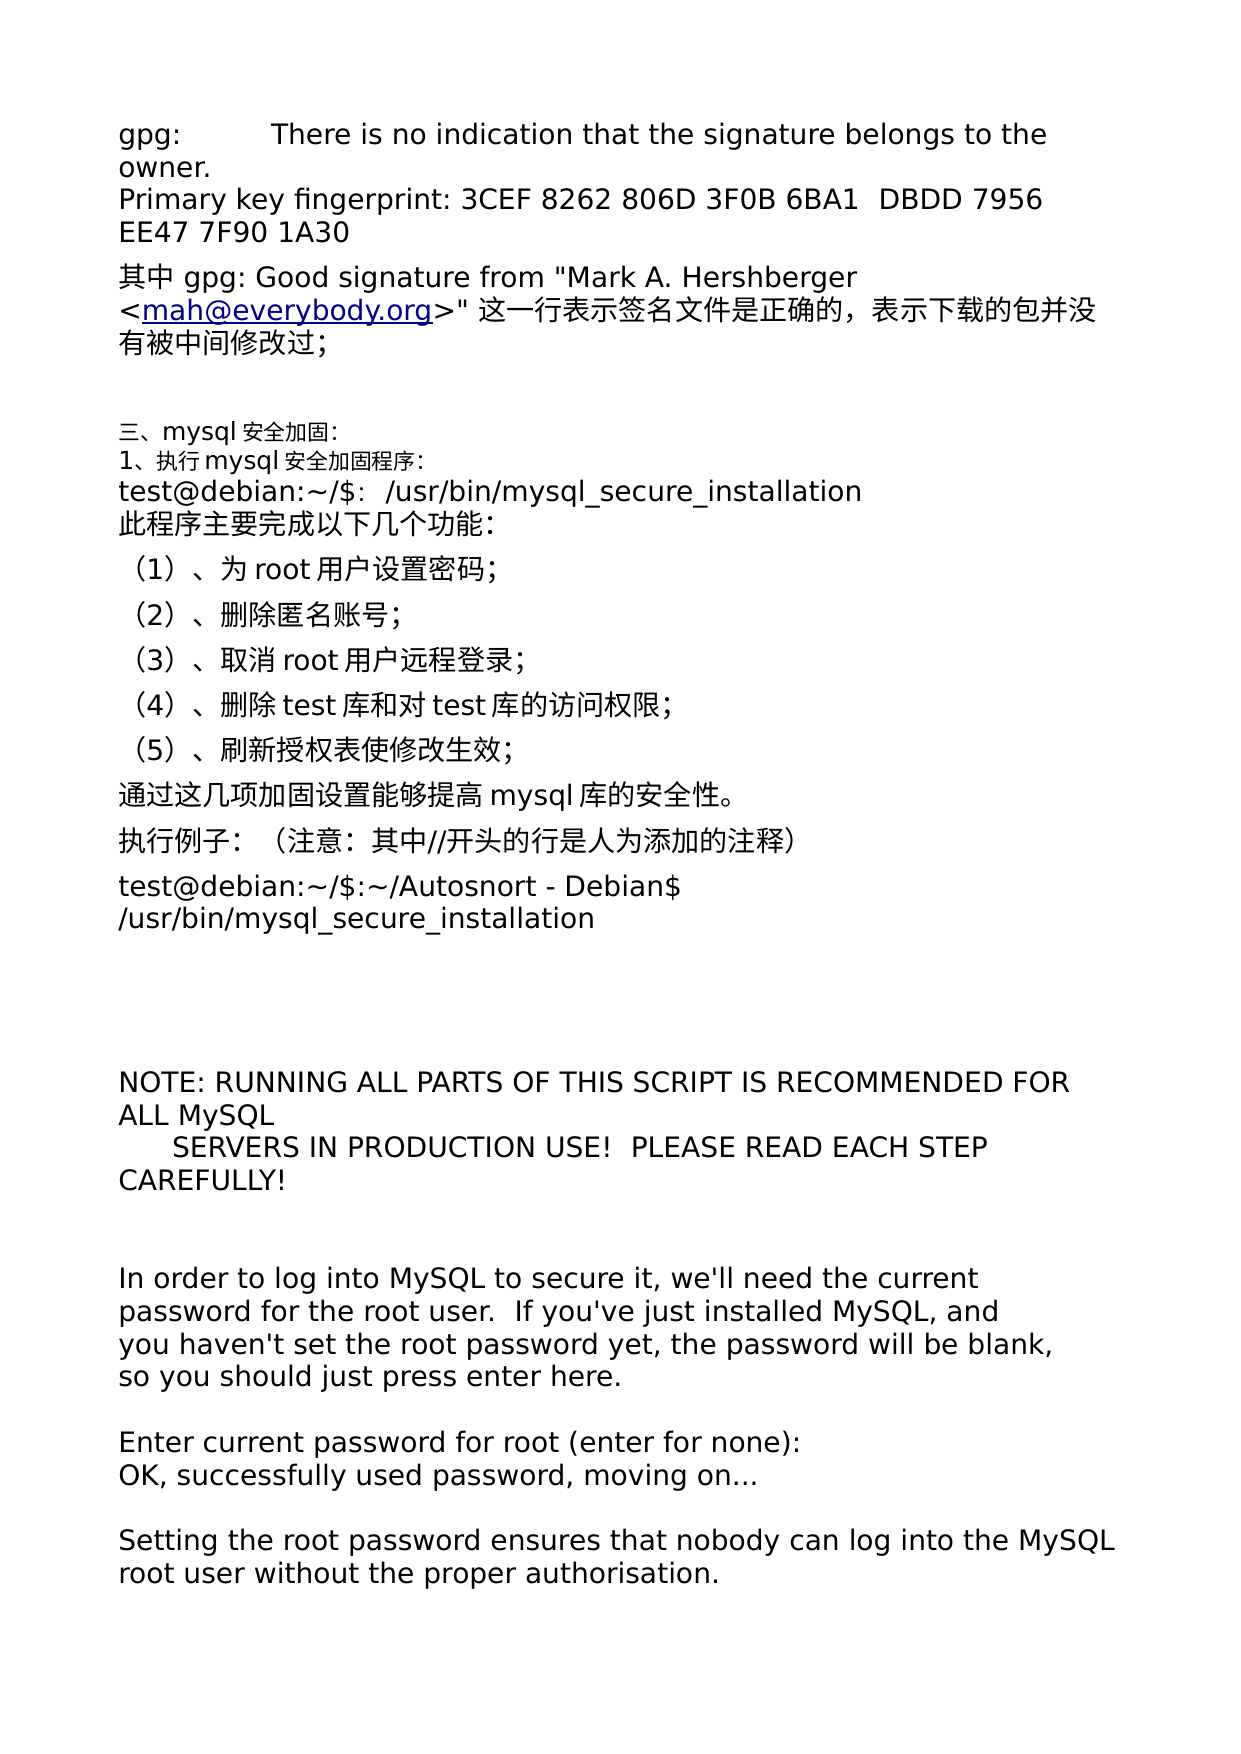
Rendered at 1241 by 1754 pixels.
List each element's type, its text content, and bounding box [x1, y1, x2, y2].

text gpg: There is no indication that the signature belongs to the owner. Primary key fingerprint: 3CEF 8262 806D 3F0B 6BA1 DBDD 7956 EE47 7F90 1A30 [118, 118, 1122, 249]
text test@debian:~/$:~/Autosnort - Debian$ /usr/bin/mysql_secure_installation NOTE: RUNNING ALL PARTS OF THIS SCRIPT IS RECOMMENDED FOR ALL MySQL SERVERS IN PRODUCTION USE! PLEASE READ EACH STEP CAREFULLY! In order to log into MySQL to secure it, we'll need the current password for the root user. If you've just installed MySQL, and you haven't set the root password yet, the password will be blank, so you should just press enter here. Enter current password for root (enter for none): OK, successfully used password, moving on... Setting the root password ensures that nobody can log into the MySQL root user without the proper authorisation. [118, 870, 1122, 1622]
text （3）、取消root用户远程登录； [118, 644, 1122, 677]
text （4）、删除test库和对test库的访问权限； [118, 689, 1122, 722]
text test@debian:~/$： /usr/bin/mysql_secure_installation [118, 476, 1122, 508]
text 执行例子：（注意：其中//开头的行是人为添加的注释） [118, 825, 1122, 857]
text 1、执行mysql安全加固程序： [118, 446, 1122, 476]
text （2）、删除匿名账号； [118, 599, 1122, 631]
text 通过这几项加固设置能够提高mysql库的安全性。 [118, 779, 1122, 812]
text （5）、刷新授权表使修改生效； [118, 734, 1122, 767]
text （1）、为root用户设置密码； [118, 553, 1122, 586]
text 三、mysql安全加固： [118, 417, 1122, 446]
text 其中 gpg: Good signature from "Mark A. Hershberger <mah@everybody.org>" 这一行表示签名文件是正确的，表示下载的包并没有被中间修改过； [118, 261, 1122, 359]
text 此程序主要完成以下几个功能： [118, 508, 1122, 541]
